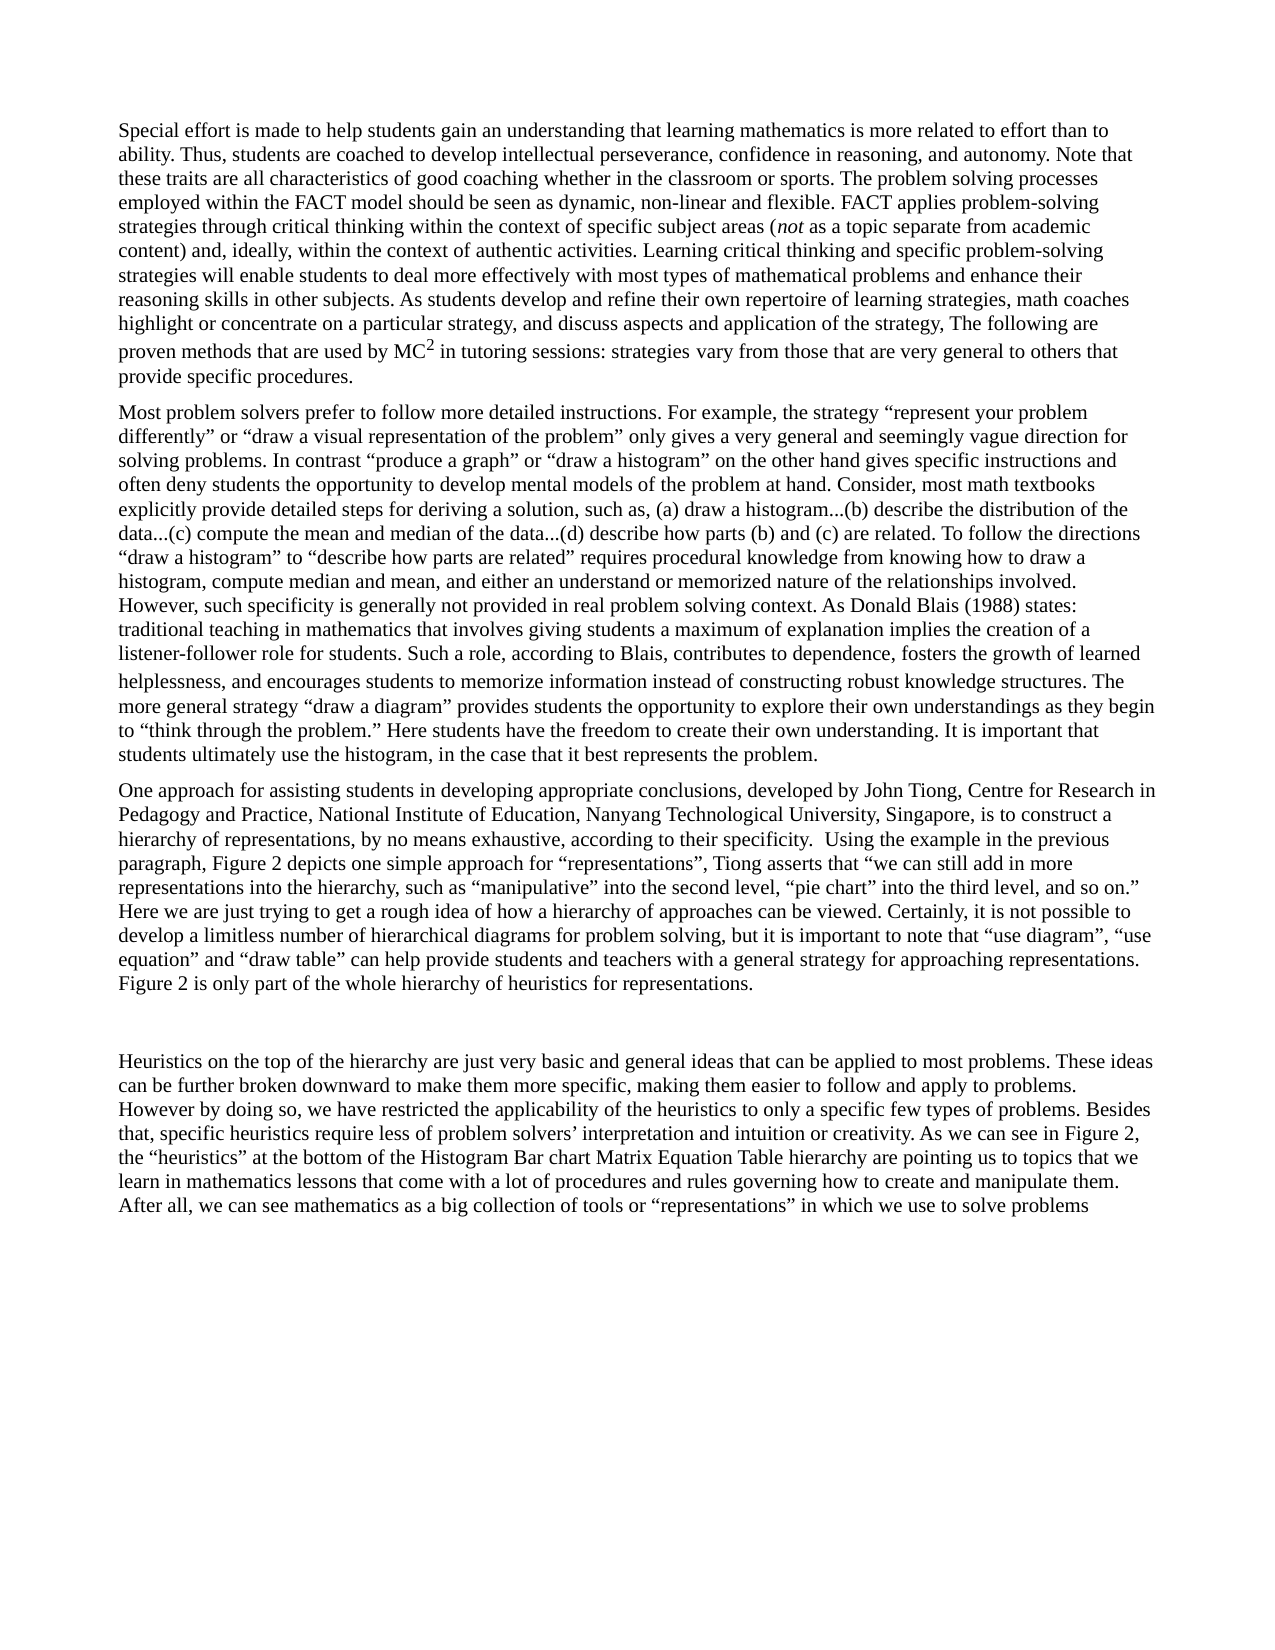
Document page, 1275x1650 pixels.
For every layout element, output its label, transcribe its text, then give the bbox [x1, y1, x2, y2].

text Most problem solvers prefer to follow more detailed instructions. For example, the strategy “represent your problem differently” or “draw a visual representation of the problem” only gives a very general and seemingly vague direction for solving problems. In contrast “produce a graph” or “draw a histogram” on the other hand gives specific instructions and often deny students the opportunity to develop mental models of the problem at hand. Consider, most math textbooks explicitly provide detailed steps for deriving a solution, such as, (a) draw a histogram...(b) describe the distribution of the data...(c) compute the mean and median of the data...(d) describe how parts (b) and (c) are related. To follow the directions “draw a histogram” to “describe how parts are related” requires procedural knowledge from knowing how to draw a histogram, compute median and mean, and either an understand or memorized nature of the relationships involved. However, such specificity is generally not provided in real problem solving context. As Donald Blais (1988) states: traditional teaching in mathematics that involves giving students a maximum of explanation implies the creation of a listener-follower role for students. Such a role, according to Blais, contributes to dependence, fosters the growth of learned helplessness, and encourages students to memorize information instead of constructing robust knowledge structures. The more general strategy “draw a diagram” provides students the opportunity to explore their own understandings as they begin to “think through the problem.” Here students have the freedom to create their own understanding. It is important that students ultimately use the histogram, in the case that it best represents the problem. [118, 400, 1157, 766]
text One approach for assisting students in developing appropriate conclusions, developed by John Tiong, Centre for Research in Pedagogy and Practice, National Institute of Education, Nanyang Technological University, Singapore, is to construct a hierarchy of representations, by no means exhaustive, according to their specificity. Using the example in the previous paragraph, Figure 2 depicts one simple approach for “representations”, Tiong asserts that “we can still add in more representations into the hierarchy, such as “manipulative” into the second level, “pie chart” into the third level, and so on.” Here we are just trying to get a rough idea of how a hierarchy of approaches can be viewed. Certainly, it is not possible to develop a limitless number of hierarchical diagrams for problem solving, but it is important to note that “use diagram”, “use equation” and “draw table” can help provide students and teachers with a general strategy for approaching representations. Figure 2 is only part of the whole hierarchy of heuristics for representations. [118, 778, 1157, 995]
text Heuristics on the top of the hierarchy are just very basic and general ideas that can be applied to most problems. These ideas can be further broken downward to make them more specific, making them easier to follow and apply to problems. However by doing so, we have restricted the applicability of the heuristics to only a specific few types of problems. Besides that, specific heuristics require less of problem solvers’ interpretation and intuition or creativity. As we can see in Figure 2, the “heuristics” at the bottom of the Histogram Bar chart Matrix Equation Table hierarchy are pointing us to topics that we learn in mathematics lessons that come with a lot of procedures and rules governing how to create and manipulate them. After all, we can see mathematics as a big collection of tools or “representations” in which we use to solve problems [118, 1049, 1157, 1217]
text Special effort is made to help students gain an understanding that learning mathematics is more related to effort than to ability. Thus, students are coached to develop intellectual perseverance, confidence in reasoning, and autonomy. Note that these traits are all characteristics of good coaching whether in the classroom or sports. The problem solving processes employed within the FACT model should be seen as dynamic, non-linear and flexible. FACT applies problem-solving strategies through critical thinking within the context of specific subject areas (not as a topic separate from academic content) and, ideally, within the context of authentic activities. Learning critical thinking and specific problem-solving strategies will enable students to deal more effectively with most types of mathematical problems and enhance their reasoning skills in other subjects. As students develop and refine their own repertoire of learning strategies, math coaches highlight or concentrate on a particular strategy, and discuss aspects and application of the strategy, The following are proven methods that are used by MC2 in tutoring sessions: strategies vary from those that are very general to others that provide specific procedures. [118, 118, 1157, 388]
